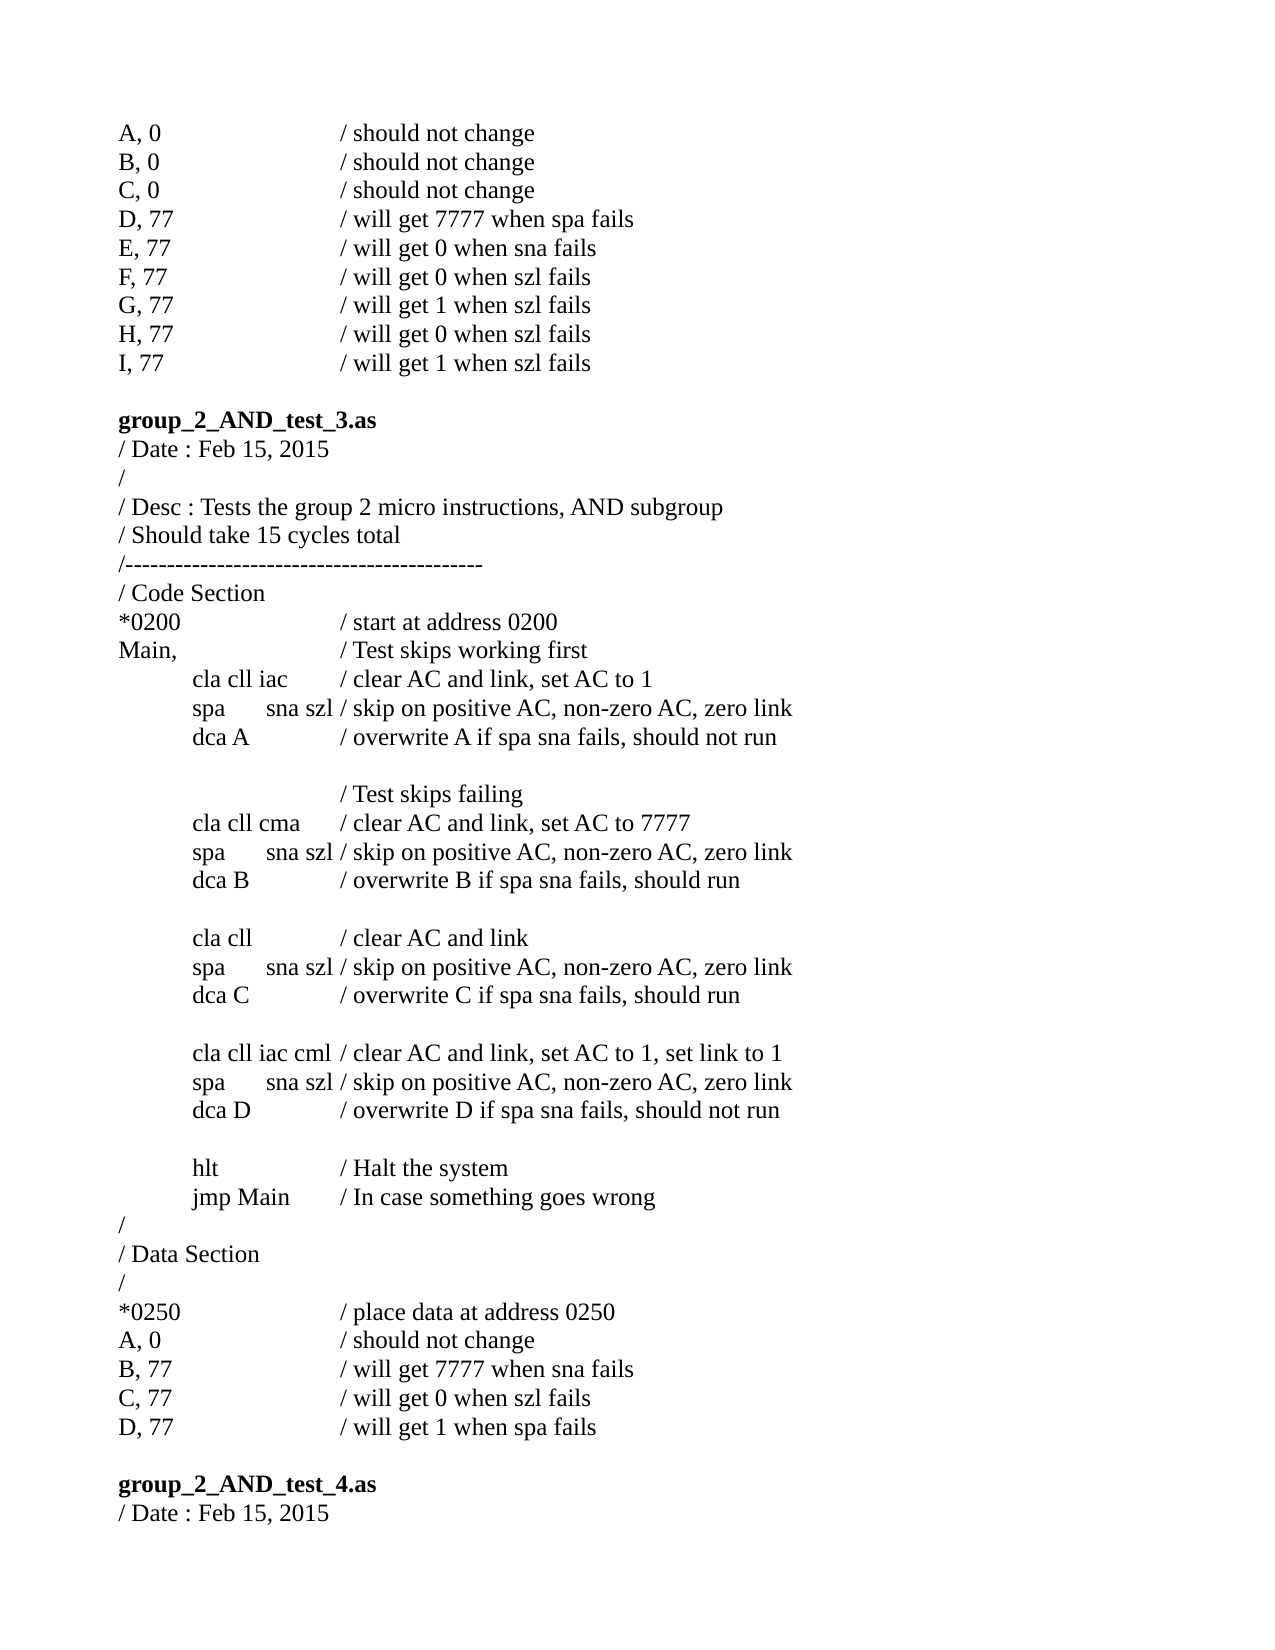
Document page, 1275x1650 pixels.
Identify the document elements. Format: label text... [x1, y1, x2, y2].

text D, 77 / will get 1 when spa fails [118, 1412, 1157, 1441]
text *0200 / start at address 0200 [118, 607, 1157, 636]
text A, 0 / should not change [118, 118, 1157, 147]
text / Code Section [118, 578, 1157, 607]
text cla cll / clear AC and link [118, 923, 1157, 952]
text / Should take 15 cycles total [118, 521, 1157, 549]
text dca B / overwrite B if spa sna fails, should run [118, 866, 1157, 894]
text B, 0 / should not change [118, 147, 1157, 176]
text dca C / overwrite C if spa sna fails, should run [118, 981, 1157, 1009]
text A, 0 / should not change [118, 1326, 1157, 1354]
text / Date : Feb 15, 2015 [118, 434, 1157, 463]
text / Test skips failing [118, 779, 1157, 808]
text G, 77 / will get 1 when szl fails [118, 291, 1157, 319]
text group_2_AND_test_3.as [118, 406, 1157, 434]
text dca A / overwrite A if spa sna fails, should not run [118, 722, 1157, 751]
text group_2_AND_test_4.as [118, 1469, 1157, 1498]
text / [118, 1268, 1157, 1297]
text / [118, 463, 1157, 492]
text cla cll cma / clear AC and link, set AC to 7777 [118, 808, 1157, 837]
text D, 77 / will get 7777 when spa fails [118, 204, 1157, 233]
text / Desc : Tests the group 2 micro instructions, AND subgroup [118, 492, 1157, 521]
text spa sna szl / skip on positive AC, non-zero AC, zero link [118, 1067, 1157, 1096]
text F, 77 / will get 0 when szl fails [118, 262, 1157, 291]
text C, 0 / should not change [118, 176, 1157, 204]
text / [118, 1211, 1157, 1239]
text hlt / Halt the system [118, 1153, 1157, 1182]
text I, 77 / will get 1 when szl fails [118, 348, 1157, 377]
text E, 77 / will get 0 when sna fails [118, 233, 1157, 262]
text spa sna szl / skip on positive AC, non-zero AC, zero link [118, 952, 1157, 981]
text /------------------------------------------- [118, 549, 1157, 578]
text / Date : Feb 15, 2015 [118, 1498, 1157, 1527]
text H, 77 / will get 0 when szl fails [118, 319, 1157, 348]
text / Data Section [118, 1239, 1157, 1268]
text spa sna szl / skip on positive AC, non-zero AC, zero link [118, 693, 1157, 722]
text Main, / Test skips working first [118, 636, 1157, 664]
text spa sna szl / skip on positive AC, non-zero AC, zero link [118, 837, 1157, 866]
text *0250 / place data at address 0250 [118, 1297, 1157, 1326]
text C, 77 / will get 0 when szl fails [118, 1383, 1157, 1412]
text dca D / overwrite D if spa sna fails, should not run [118, 1096, 1157, 1124]
text cla cll iac / clear AC and link, set AC to 1 [118, 664, 1157, 693]
text cla cll iac cml / clear AC and link, set AC to 1, set link to 1 [118, 1038, 1157, 1067]
text jmp Main / In case something goes wrong [118, 1182, 1157, 1211]
text B, 77 / will get 7777 when sna fails [118, 1354, 1157, 1383]
